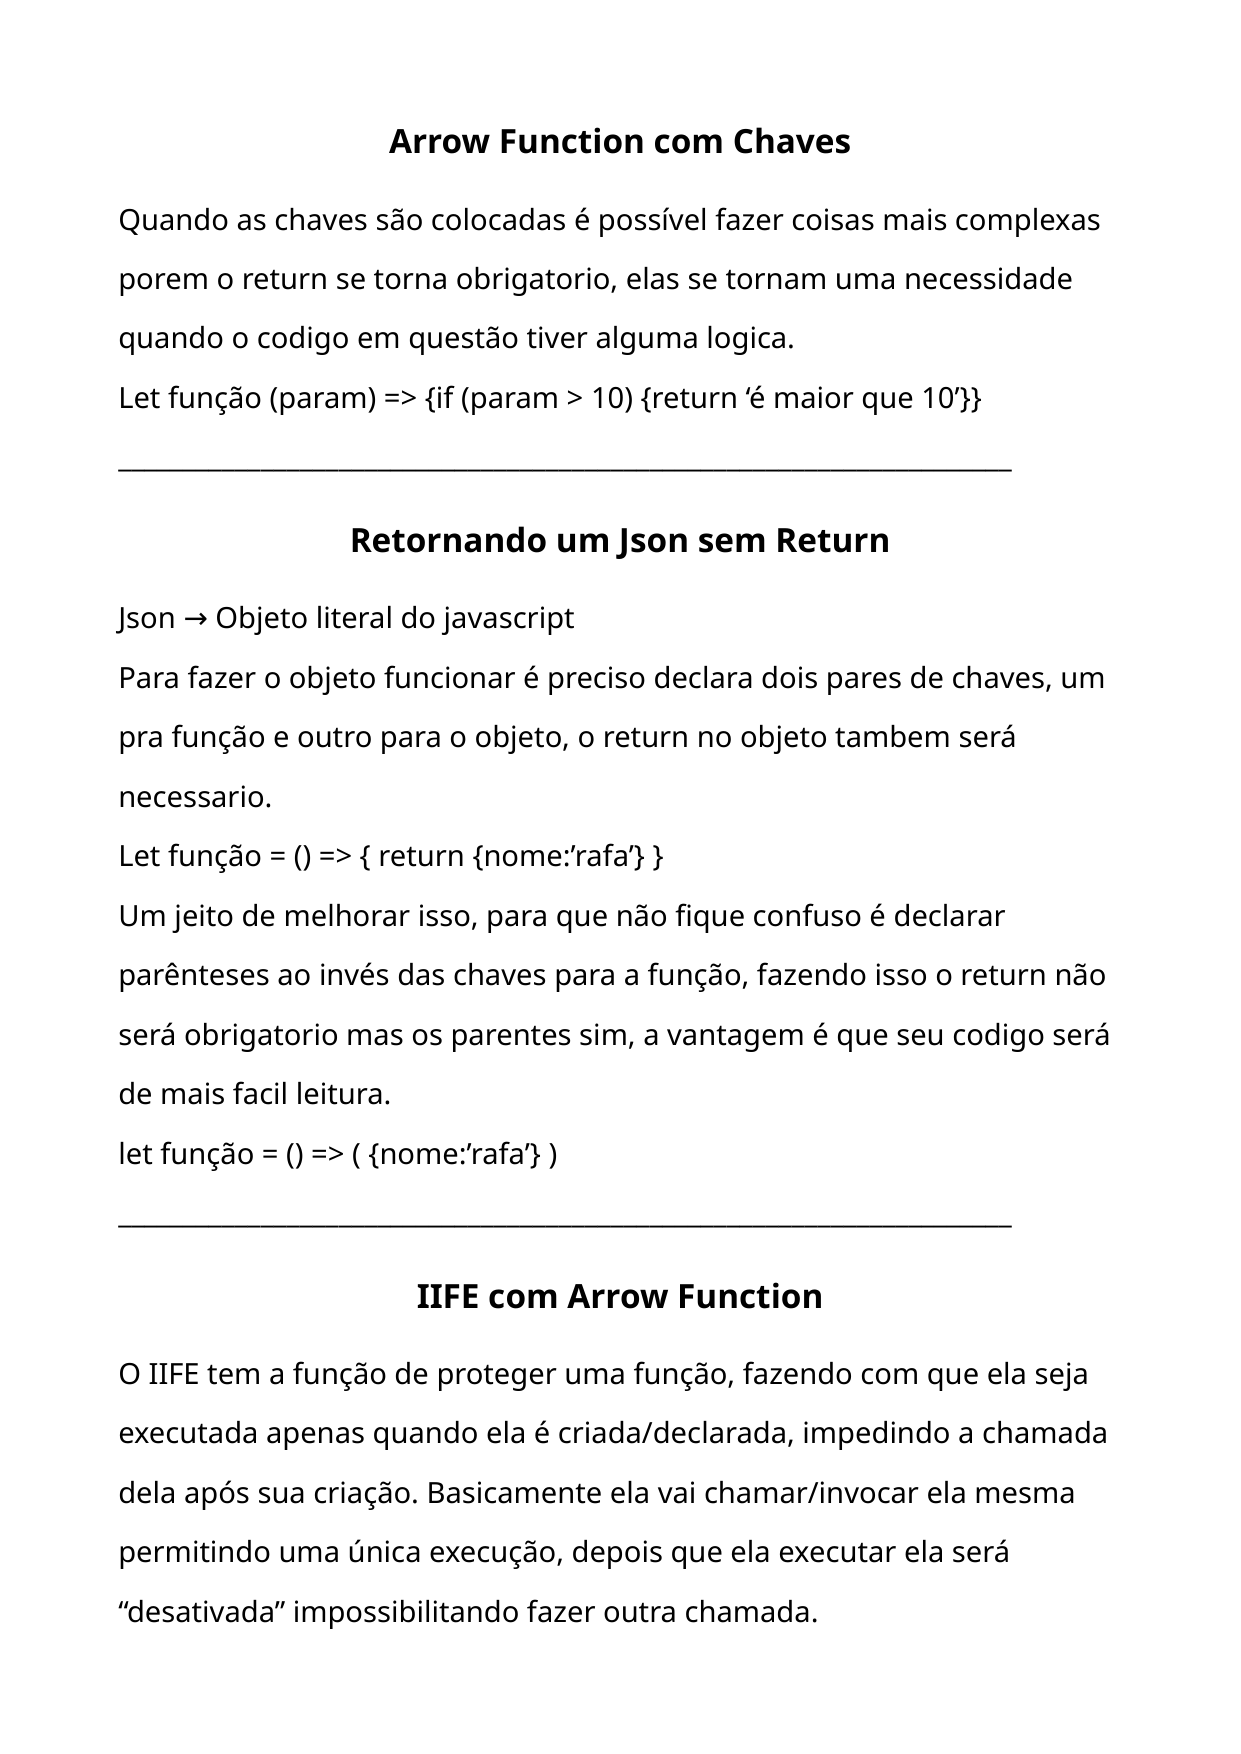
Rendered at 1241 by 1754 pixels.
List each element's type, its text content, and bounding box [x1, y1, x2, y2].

text Quando as chaves são colocadas é possível fazer coisas mais complexas porem o return se torna obrigatorio, elas se tornam uma necessidade quando o codigo em questão tiver alguma logica. [118, 199, 1122, 357]
text Um jeito de melhorar isso, para que não fique confuso é declarar parênteses ao invés das chaves para a função, fazendo isso o return não será obrigatorio mas os parentes sim, a vantagem é que seu codigo será de mais facil leitura. [118, 895, 1122, 1113]
text _____________________________________________________________________ [118, 437, 1122, 476]
text Let função = () => { return {nome:’rafa’} } [118, 836, 1122, 875]
text Let função (param) => {if (param > 10) {return ‘é maior que 10’}} [118, 377, 1122, 417]
text O IIFE tem a função de proteger uma função, fazendo com que ela seja executada apenas quando ela é criada/declarada, impedindo a chamada dela após sua criação. Basicamente ela vai chamar/invocar ela mesma permitindo uma única execução, depois que ela executar ela será “desativada” impossibilitando fazer outra chamada. [118, 1353, 1122, 1631]
text _____________________________________________________________________ [118, 1192, 1122, 1232]
subtitle Arrow Function com Chaves [118, 118, 1122, 163]
subtitle Retornando um Json sem Return [118, 517, 1122, 562]
text let função = () => ( {nome:’rafa’} ) [118, 1133, 1122, 1173]
subtitle IIFE com Arrow Function [118, 1273, 1122, 1318]
text Json → Objeto literal do javascript [118, 598, 1122, 637]
text Para fazer o objeto funcionar é preciso declara dois pares de chaves, um pra função e outro para o objeto, o return no objeto tambem será necessario. [118, 657, 1122, 816]
